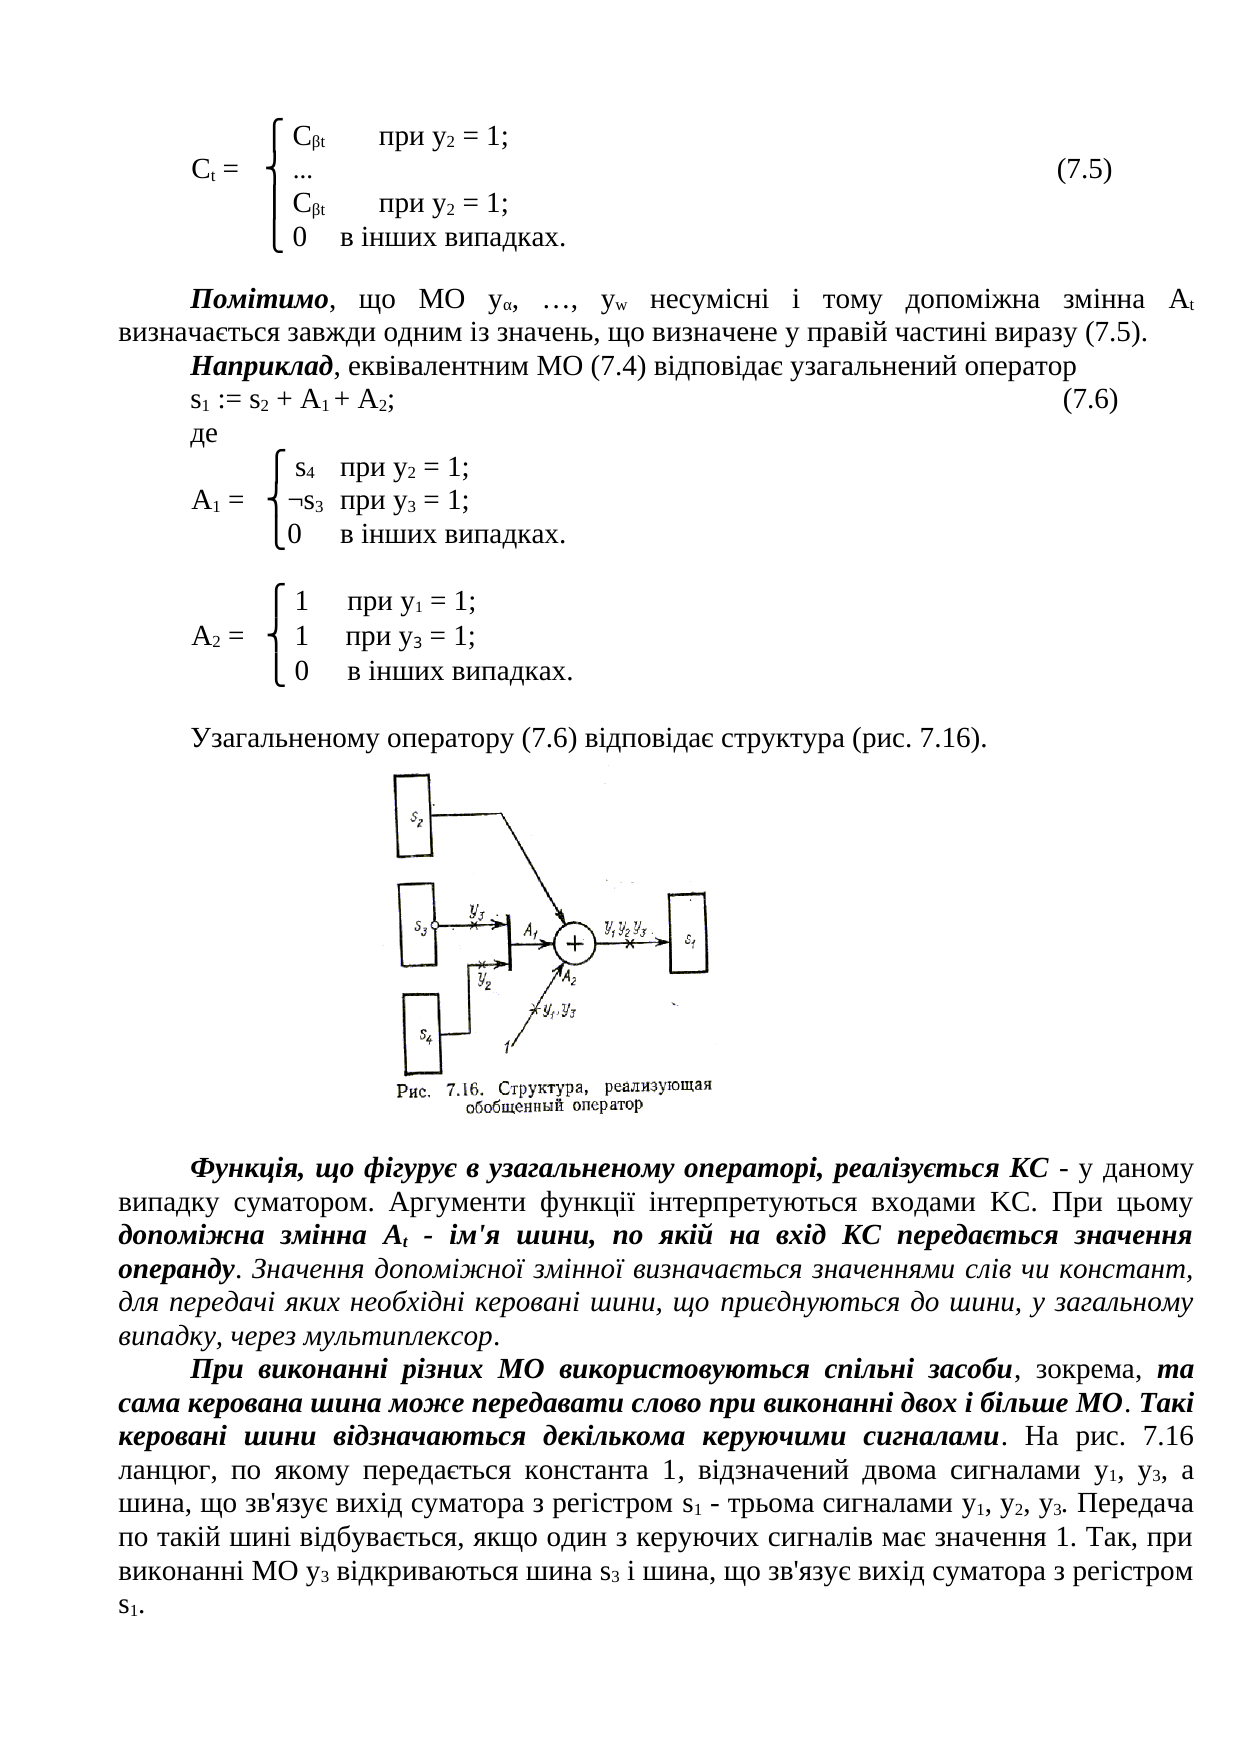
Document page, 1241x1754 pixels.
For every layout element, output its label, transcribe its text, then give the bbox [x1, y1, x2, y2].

text ⎧ s4 при у2 = 1; [277, 449, 1194, 482]
text де [118, 415, 1194, 449]
text ⎧ Cβt при у2 = 1; [118, 118, 276, 152]
text Помітимо, що МО уα, …, yw несумісні і тому допоміжна змінна At визначається завжди одним із значень, що визначене у правій частині виразу (7.5). [118, 281, 1194, 348]
picture [382, 762, 717, 1117]
text При виконанні різних МО використовуються спільні засоби, зокрема, та сама керована шина може передавати слово при виконанні двох і більше МО. Такі керовані шини відзначаються декількома керуючими сигналами. На рис. 7.16 ланцюг, по якому передається константа 1, відзначений двома сигналами y1, y3, а шина, що зв'язує вихід суматора з регістром s1 - трьома сигналами y1, y2, y3. Передача по такій шині відбувається, якщо один з керуючих сигналів має значення 1. Так, при виконанні МО у3 відкриваються шина s3 і шина, що зв'язує вихід суматора з регістром s1. [118, 1351, 1194, 1620]
text A2 = ⎨ 1 при у3 = 1; [118, 616, 1194, 653]
text Функція, що фігурує в узагальненому операторі, реалізується KC - у даному випадку суматором. Аргументи функції інтерпретуються входами KC. При цьому допоміжна змінна At - ім'я шини, по якій на вхід KC передається значення операнду. Значення допоміжної змінної визначається значеннями слів чи констант, для передачі яких необхідні керовані шини, що приєднуються до шини, у загальному випадку, через мультиплексор. [118, 1150, 1194, 1351]
text ⎜ Cβt при у2 = 1; [509, 185, 1194, 219]
text Ct = ⎨ ... (7.5) [118, 152, 273, 185]
text A1 = ⎨¬s3 при у3 = 1; [118, 482, 275, 516]
text ⎩ 0 в інших випадках. [275, 219, 1194, 252]
text Наприклад, еквівалентним MO (7.4) відповідає узагальнений оператор [118, 348, 1194, 382]
text ⎧ 1 при y1 = 1; [277, 583, 1194, 616]
text ⎧ 1 при y1 = 1; [118, 583, 278, 616]
text Узагальненому оператору (7.6) відповідає структура (рис. 7.16). [118, 720, 1194, 754]
text ⎩0 в інших випадках. [277, 516, 1194, 549]
text ⎩0 в інших випадках. [118, 516, 277, 549]
text ⎜ Cβt при у2 = 1; [118, 185, 270, 219]
text s1 := s2 + A1 + A2; (7.6) [118, 382, 1194, 415]
text ⎩ 0 в інших випадках. [277, 653, 1194, 687]
text A1 = ⎨¬s3 при у3 = 1; [275, 482, 1194, 516]
text ⎩ 0 в інших випадках. [118, 653, 278, 687]
text ⎧ Cβt при у2 = 1; [275, 118, 1194, 152]
text ⎩ 0 в інших випадках. [118, 219, 275, 252]
text Ct = ⎨ ... (7.5) [273, 152, 1194, 185]
text ⎧ s4 при у2 = 1; [118, 449, 278, 482]
